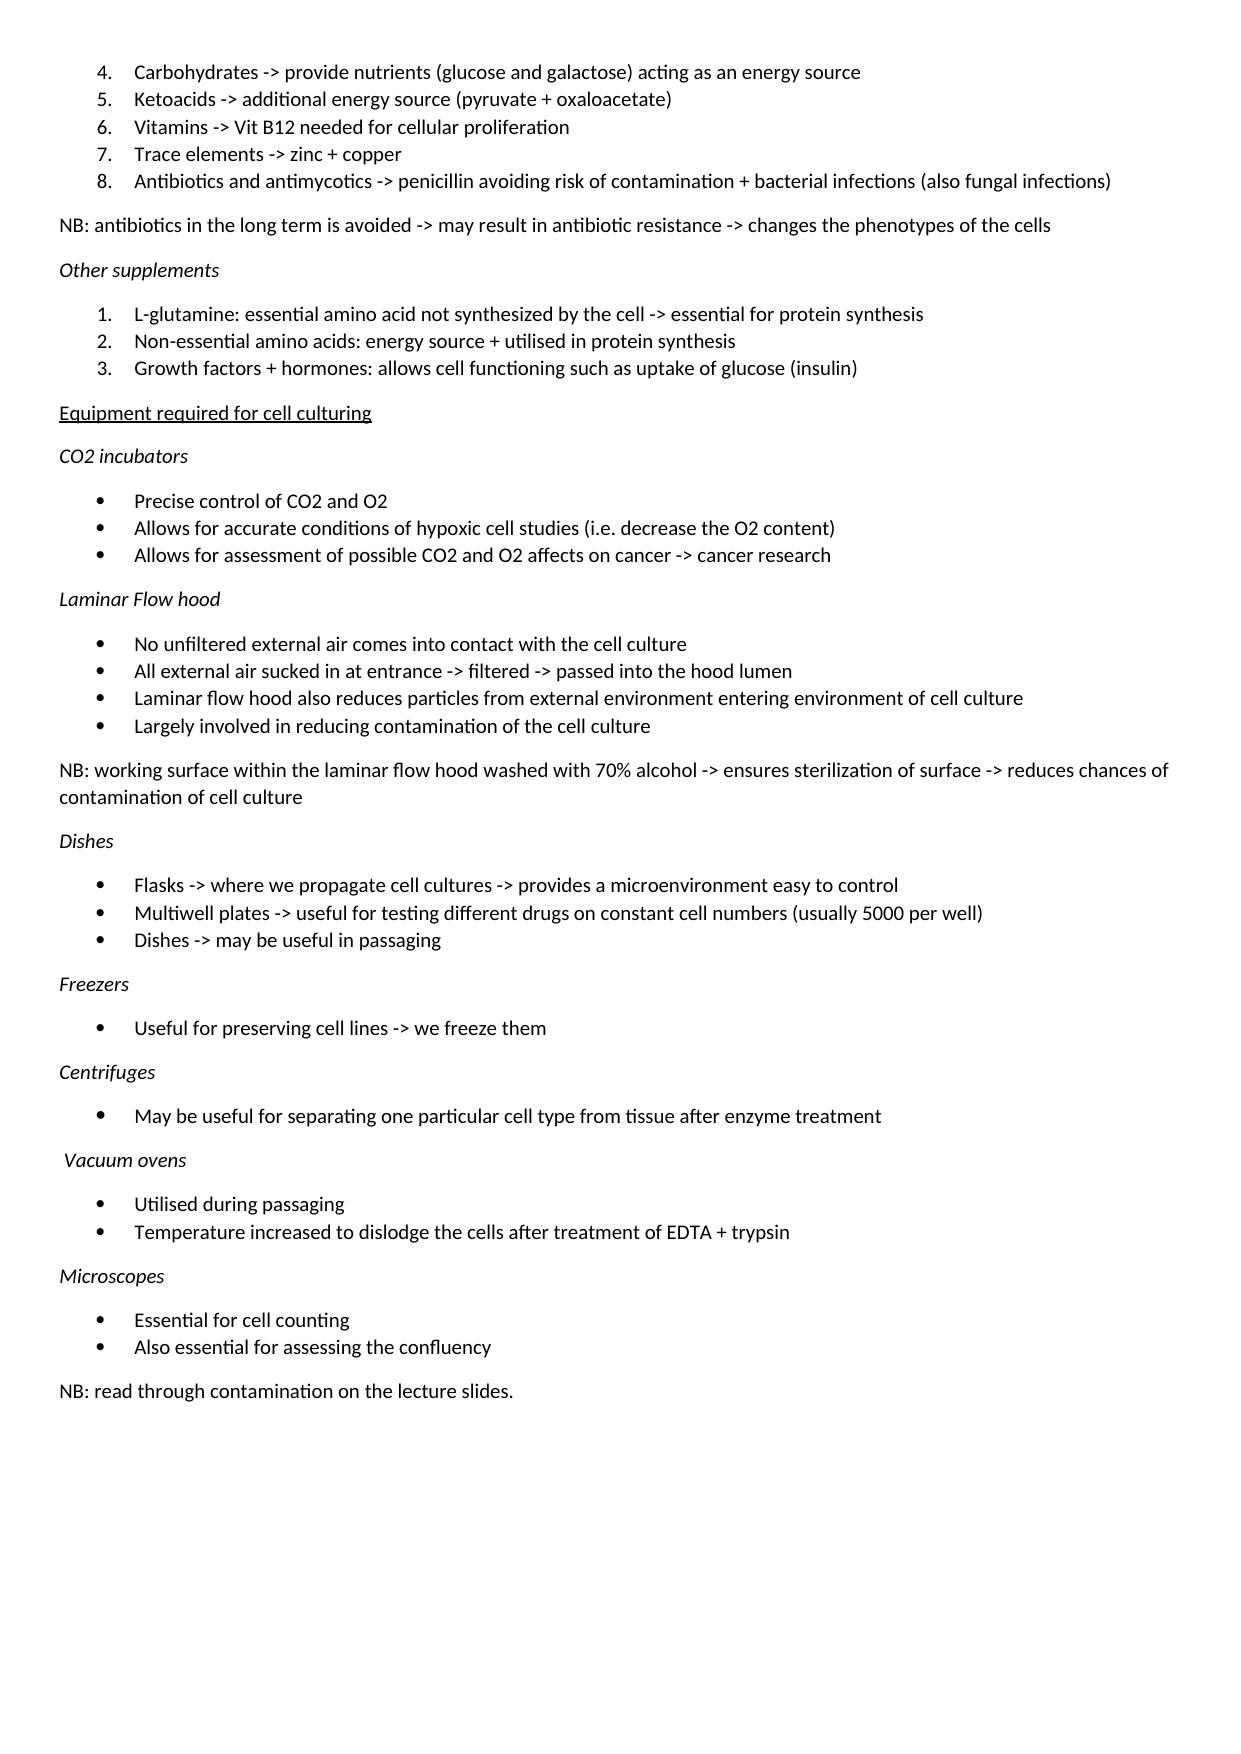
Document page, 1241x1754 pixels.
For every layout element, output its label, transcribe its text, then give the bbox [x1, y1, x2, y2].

text NB: read through contamination on the lecture slides. [59, 1379, 1181, 1404]
list Trace elements -> zinc + copper [97, 141, 1181, 167]
list Growth factors + hormones: allows cell functioning such as uptake of glucose (insulin) [97, 356, 1181, 381]
text CO2 incubators [59, 444, 1181, 469]
list L-glutamine: essential amino acid not synthesized by the cell -> essential for protein synthesis [97, 301, 1181, 326]
text Dishes [59, 828, 1181, 854]
list Laminar flow hood also reduces particles from external environment entering environment of cell culture [97, 686, 1181, 711]
list Flasks -> where we propagate cell cultures -> provides a microenvironment easy to control [97, 872, 1181, 898]
list Precise control of CO2 and O2 [97, 488, 1181, 513]
list Allows for assessment of possible CO2 and O2 affects on cancer -> cancer research [97, 543, 1181, 568]
list Antibiotics and antimycotics -> penicillin avoiding risk of contamination + bacterial infections (also fungal infections) [97, 169, 1181, 194]
list Vitamins -> Vit B12 needed for cellular proliferation [97, 114, 1181, 139]
list Largely involved in reducing contamination of the cell culture [97, 713, 1181, 738]
list Useful for preserving cell lines -> we freeze them [97, 1015, 1181, 1041]
text Centrifuges [59, 1059, 1181, 1085]
list All external air sucked in at entrance -> filtered -> passed into the hood lumen [97, 658, 1181, 683]
list No unfiltered external air comes into contact with the cell culture [97, 631, 1181, 656]
list May be useful for separating one particular cell type from tissue after enzyme treatment [97, 1103, 1181, 1129]
list Non-essential amino acids: energy source + utilised in protein synthesis [97, 328, 1181, 354]
text Freezers [59, 971, 1181, 997]
list Dishes -> may be useful in passaging [97, 927, 1181, 953]
list Allows for accurate conditions of hypoxic cell studies (i.e. decrease the O2 content) [97, 515, 1181, 541]
text Equipment required for cell culturing [59, 400, 1181, 425]
list Temperature increased to dislodge the cells after treatment of EDTA + trypsin [97, 1219, 1181, 1244]
text Microscopes [59, 1263, 1181, 1288]
text Vacuum ovens [59, 1148, 1181, 1173]
text Laminar Flow hood [59, 587, 1181, 612]
text Other supplements [59, 257, 1181, 282]
list Also essential for assessing the confluency [97, 1334, 1181, 1360]
text NB: working surface within the laminar flow hood washed with 70% alcohol -> ensures sterilization of surface -> reduces chances of contamination of cell culture [59, 757, 1181, 810]
text NB: antibiotics in the long term is avoided -> may result in antibiotic resistance -> changes the phenotypes of the cells [59, 213, 1181, 238]
list Essential for cell counting [97, 1307, 1181, 1333]
list Utilised during passaging [97, 1192, 1181, 1217]
list Multiwell plates -> useful for testing different drugs on constant cell numbers (usually 5000 per well) [97, 900, 1181, 925]
list Ketoacids -> additional energy source (pyruvate + oxaloacetate) [97, 86, 1181, 112]
list Carbohydrates -> provide nutrients (glucose and galactose) acting as an energy source [97, 59, 1181, 84]
